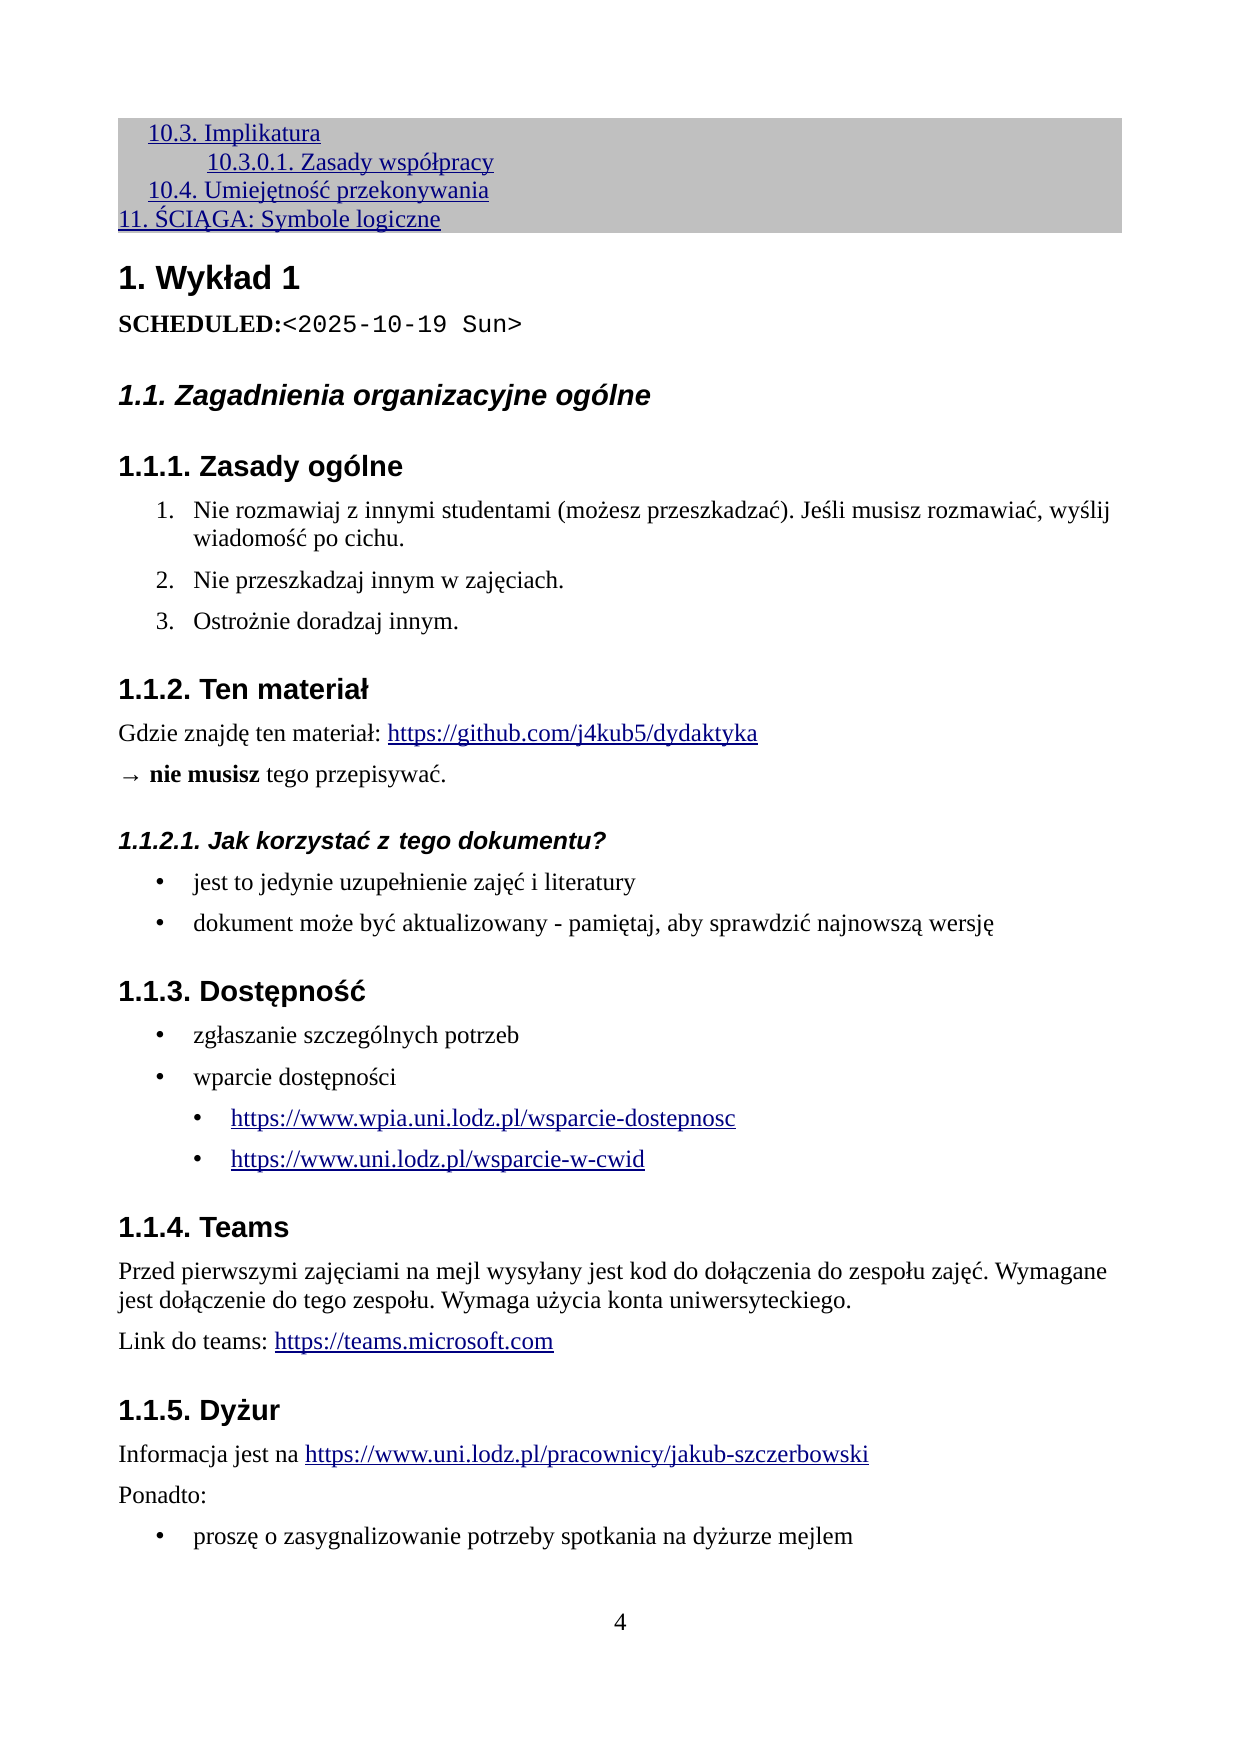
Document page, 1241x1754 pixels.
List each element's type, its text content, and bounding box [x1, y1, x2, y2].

text Link do teams: https://teams.microsoft.com [118, 1326, 1122, 1355]
subtitle Teams [118, 1210, 1122, 1244]
subtitle Jak korzystać z tego dokumentu? [118, 826, 1122, 854]
list zgłaszanie szczególnych potrzeb [156, 1020, 1122, 1049]
text Gdzie znajdę ten materiał: https://github.com/j4kub5/dydaktyka [118, 718, 1122, 747]
list dokument może być aktualizowany - pamiętaj, aby sprawdzić najnowszą wersję [156, 908, 1122, 937]
list jest to jedynie uzupełnienie zajęć i literatury [156, 867, 1122, 896]
text Ponadto: [118, 1480, 1122, 1509]
text 11. ŚCIĄGA: Symbole logiczne [118, 204, 1122, 233]
subtitle Ten materiał [118, 672, 1122, 706]
text 10.3.0.1. Zasady współpracy [207, 147, 1122, 176]
text Przed pierwszymi zajęciami na mejl wysyłany jest kod do dołączenia do zespołu zajęć. Wymagane jest dołączenie do tego zespołu. Wymaga użycia konta uniwersyteckiego. [118, 1256, 1122, 1314]
subtitle Dostępność [118, 974, 1122, 1008]
text → nie musisz tego przepisywać. [118, 759, 1122, 788]
list https://www.uni.lodz.pl/wsparcie-w-cwid [193, 1144, 1122, 1173]
text Informacja jest na https://www.uni.lodz.pl/pracownicy/jakub-szczerbowski [118, 1439, 1122, 1467]
list wparcie dostępności [156, 1062, 1122, 1090]
list proszę o zasygnalizowanie potrzeby spotkania na dyżurze mejlem [156, 1521, 1122, 1550]
list Nie przeszkadzaj innym w zajęciach. [156, 565, 1122, 593]
subtitle Zasady ogólne [118, 449, 1122, 482]
subtitle Wykład 1 [118, 258, 1122, 297]
text SCHEDULED:<2025-10-19 Sun> [118, 309, 1122, 340]
text 10.3. Implikatura [148, 118, 1122, 147]
list Nie rozmawiaj z innymi studentami (możesz przeszkadzać). Jeśli musisz rozmawiać, wyślij wiadomość po cichu. [156, 495, 1122, 552]
list Ostrożnie doradzaj innym. [156, 606, 1122, 635]
subtitle Zagadnienia organizacyjne ogólne [118, 378, 1122, 411]
list https://www.wpia.uni.lodz.pl/wsparcie-dostepnosc [193, 1103, 1122, 1132]
subtitle Dyżur [118, 1393, 1122, 1426]
text 10.4. Umiejętność przekonywania [148, 176, 1122, 204]
